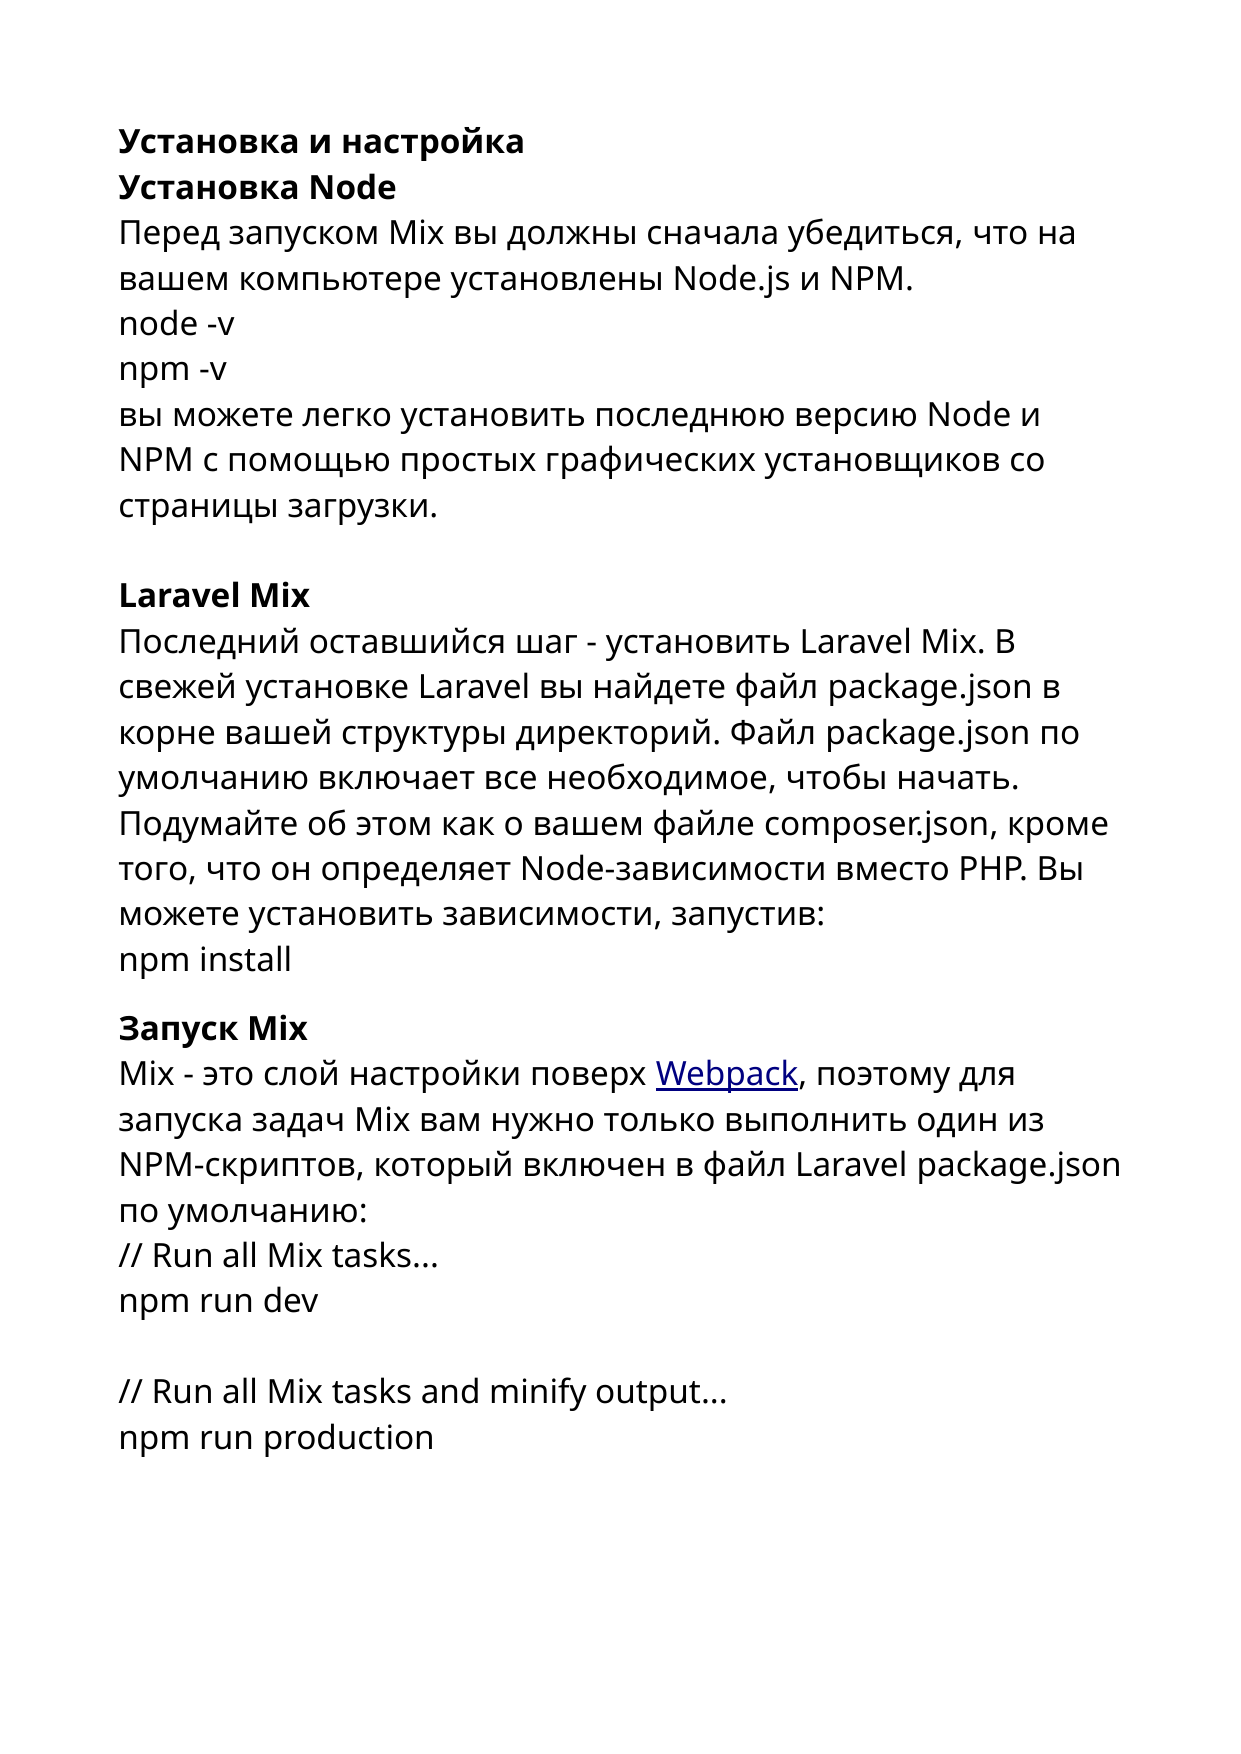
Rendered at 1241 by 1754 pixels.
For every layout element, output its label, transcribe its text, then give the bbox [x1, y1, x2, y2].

text Перед запуском Mix вы должны сначала убедиться, что на вашем компьютере установлены Node.js и NPM. [118, 209, 1122, 300]
subtitle Установка Node [118, 163, 1122, 209]
subtitle Установка и настройка [118, 118, 1122, 163]
subtitle Laravel Mix [118, 572, 1122, 618]
text npm -v [118, 345, 1122, 391]
text // Run all Mix tasks... [118, 1232, 1122, 1277]
text node -v [118, 300, 1122, 345]
text npm run production [118, 1413, 1122, 1459]
text вы можете легко установить последнюю версию Node и NPM с помощью простых графических установщиков со страницы загрузки. [118, 391, 1122, 527]
text Последний оставшийся шаг - установить Laravel Mix. В свежей установке Laravel вы найдете файл package.json в корне вашей структуры директорий. Файл package.json по умолчанию включает все необходимое, чтобы начать. Подумайте об этом как о вашем файле composer.json, кроме того, что он определяет Node-зависимости вместо PHP. Вы можете установить зависимости, запустив: [118, 618, 1122, 936]
text npm run dev [118, 1277, 1122, 1323]
text Mix - это слой настройки поверх Webpack, поэтому для запуска задач Mix вам нужно только выполнить один из NPM-скриптов, который включен в файл Laravel package.json по умолчанию: [118, 1050, 1122, 1232]
subtitle Запуск Mix [118, 1005, 1122, 1050]
text // Run all Mix tasks and minify output... [118, 1368, 1122, 1413]
text npm install [118, 936, 1122, 981]
